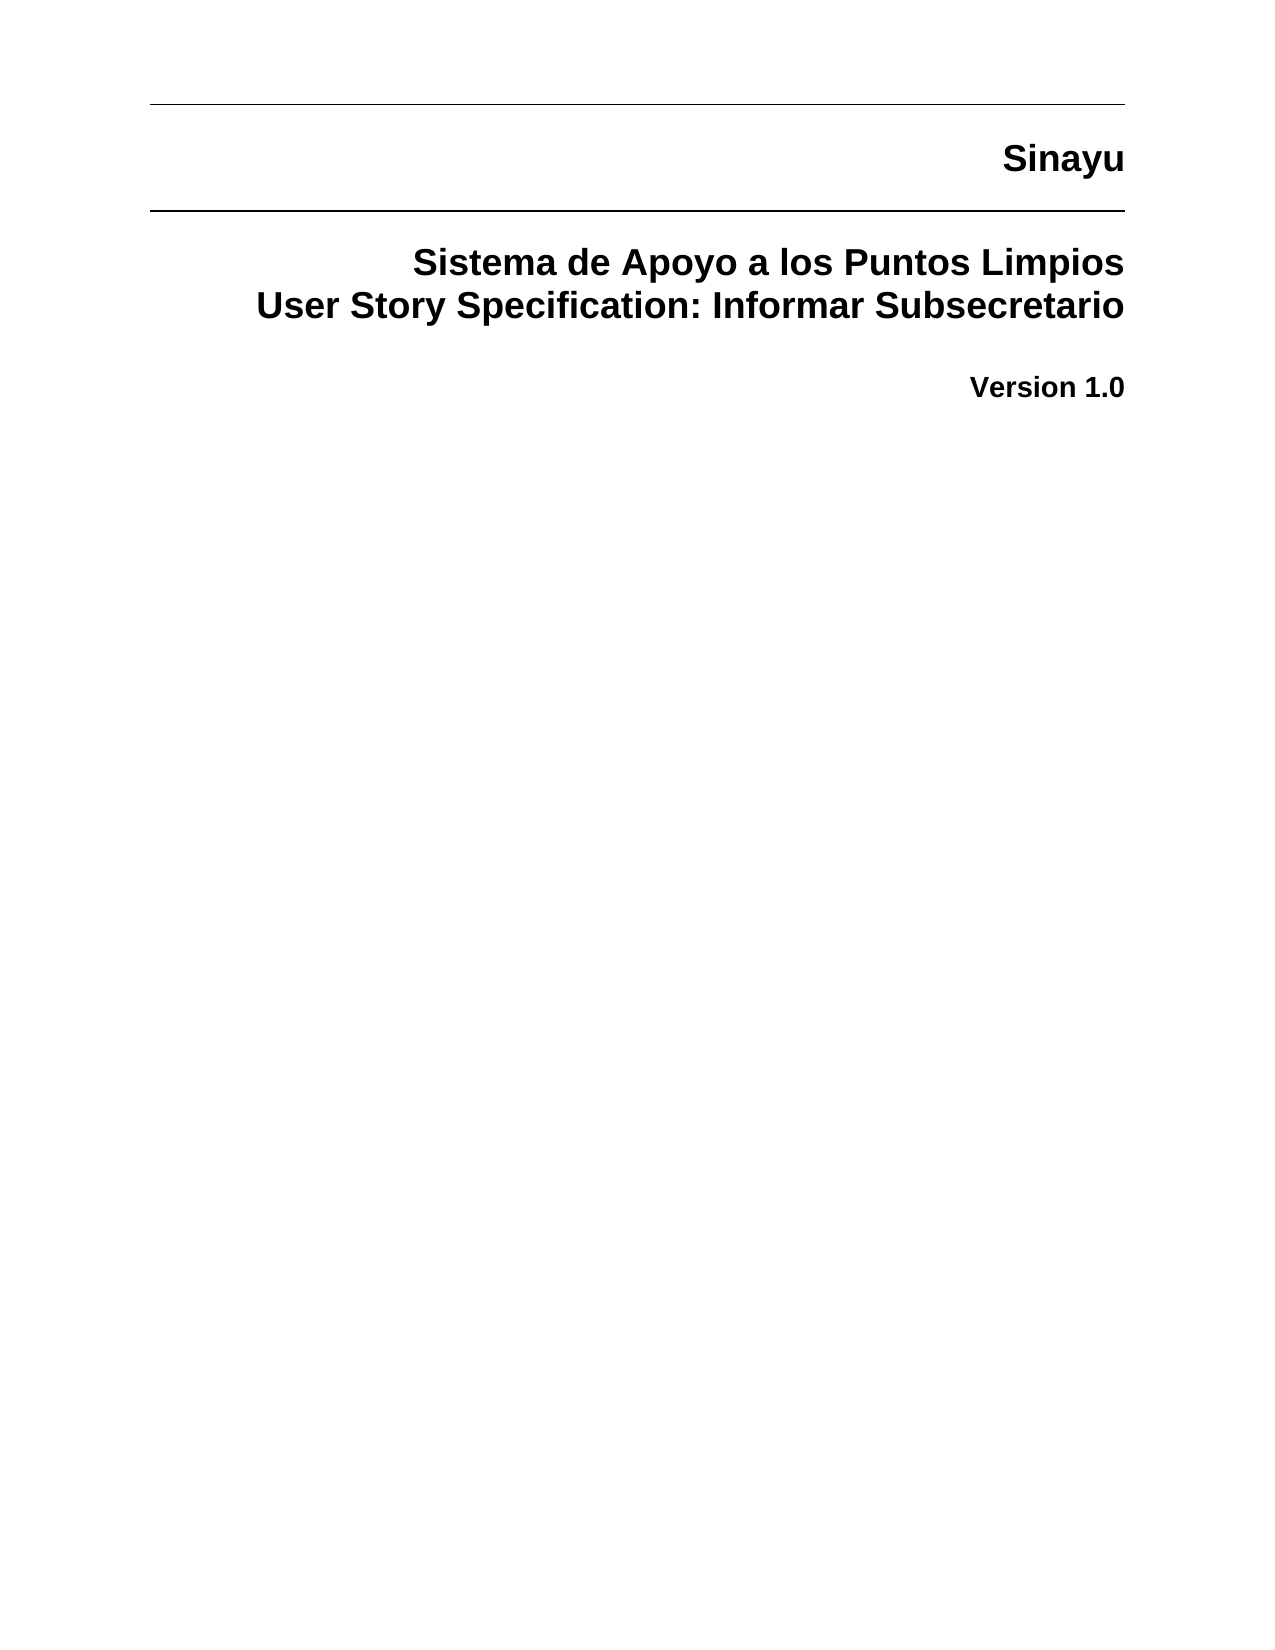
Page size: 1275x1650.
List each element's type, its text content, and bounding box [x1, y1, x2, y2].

subtitle User Story Specification: Informar Subsecretario [150, 283, 1125, 327]
subtitle Version 1.0 [150, 370, 1125, 403]
subtitle Sistema de Apoyo a los Puntos Limpios [150, 240, 1125, 283]
